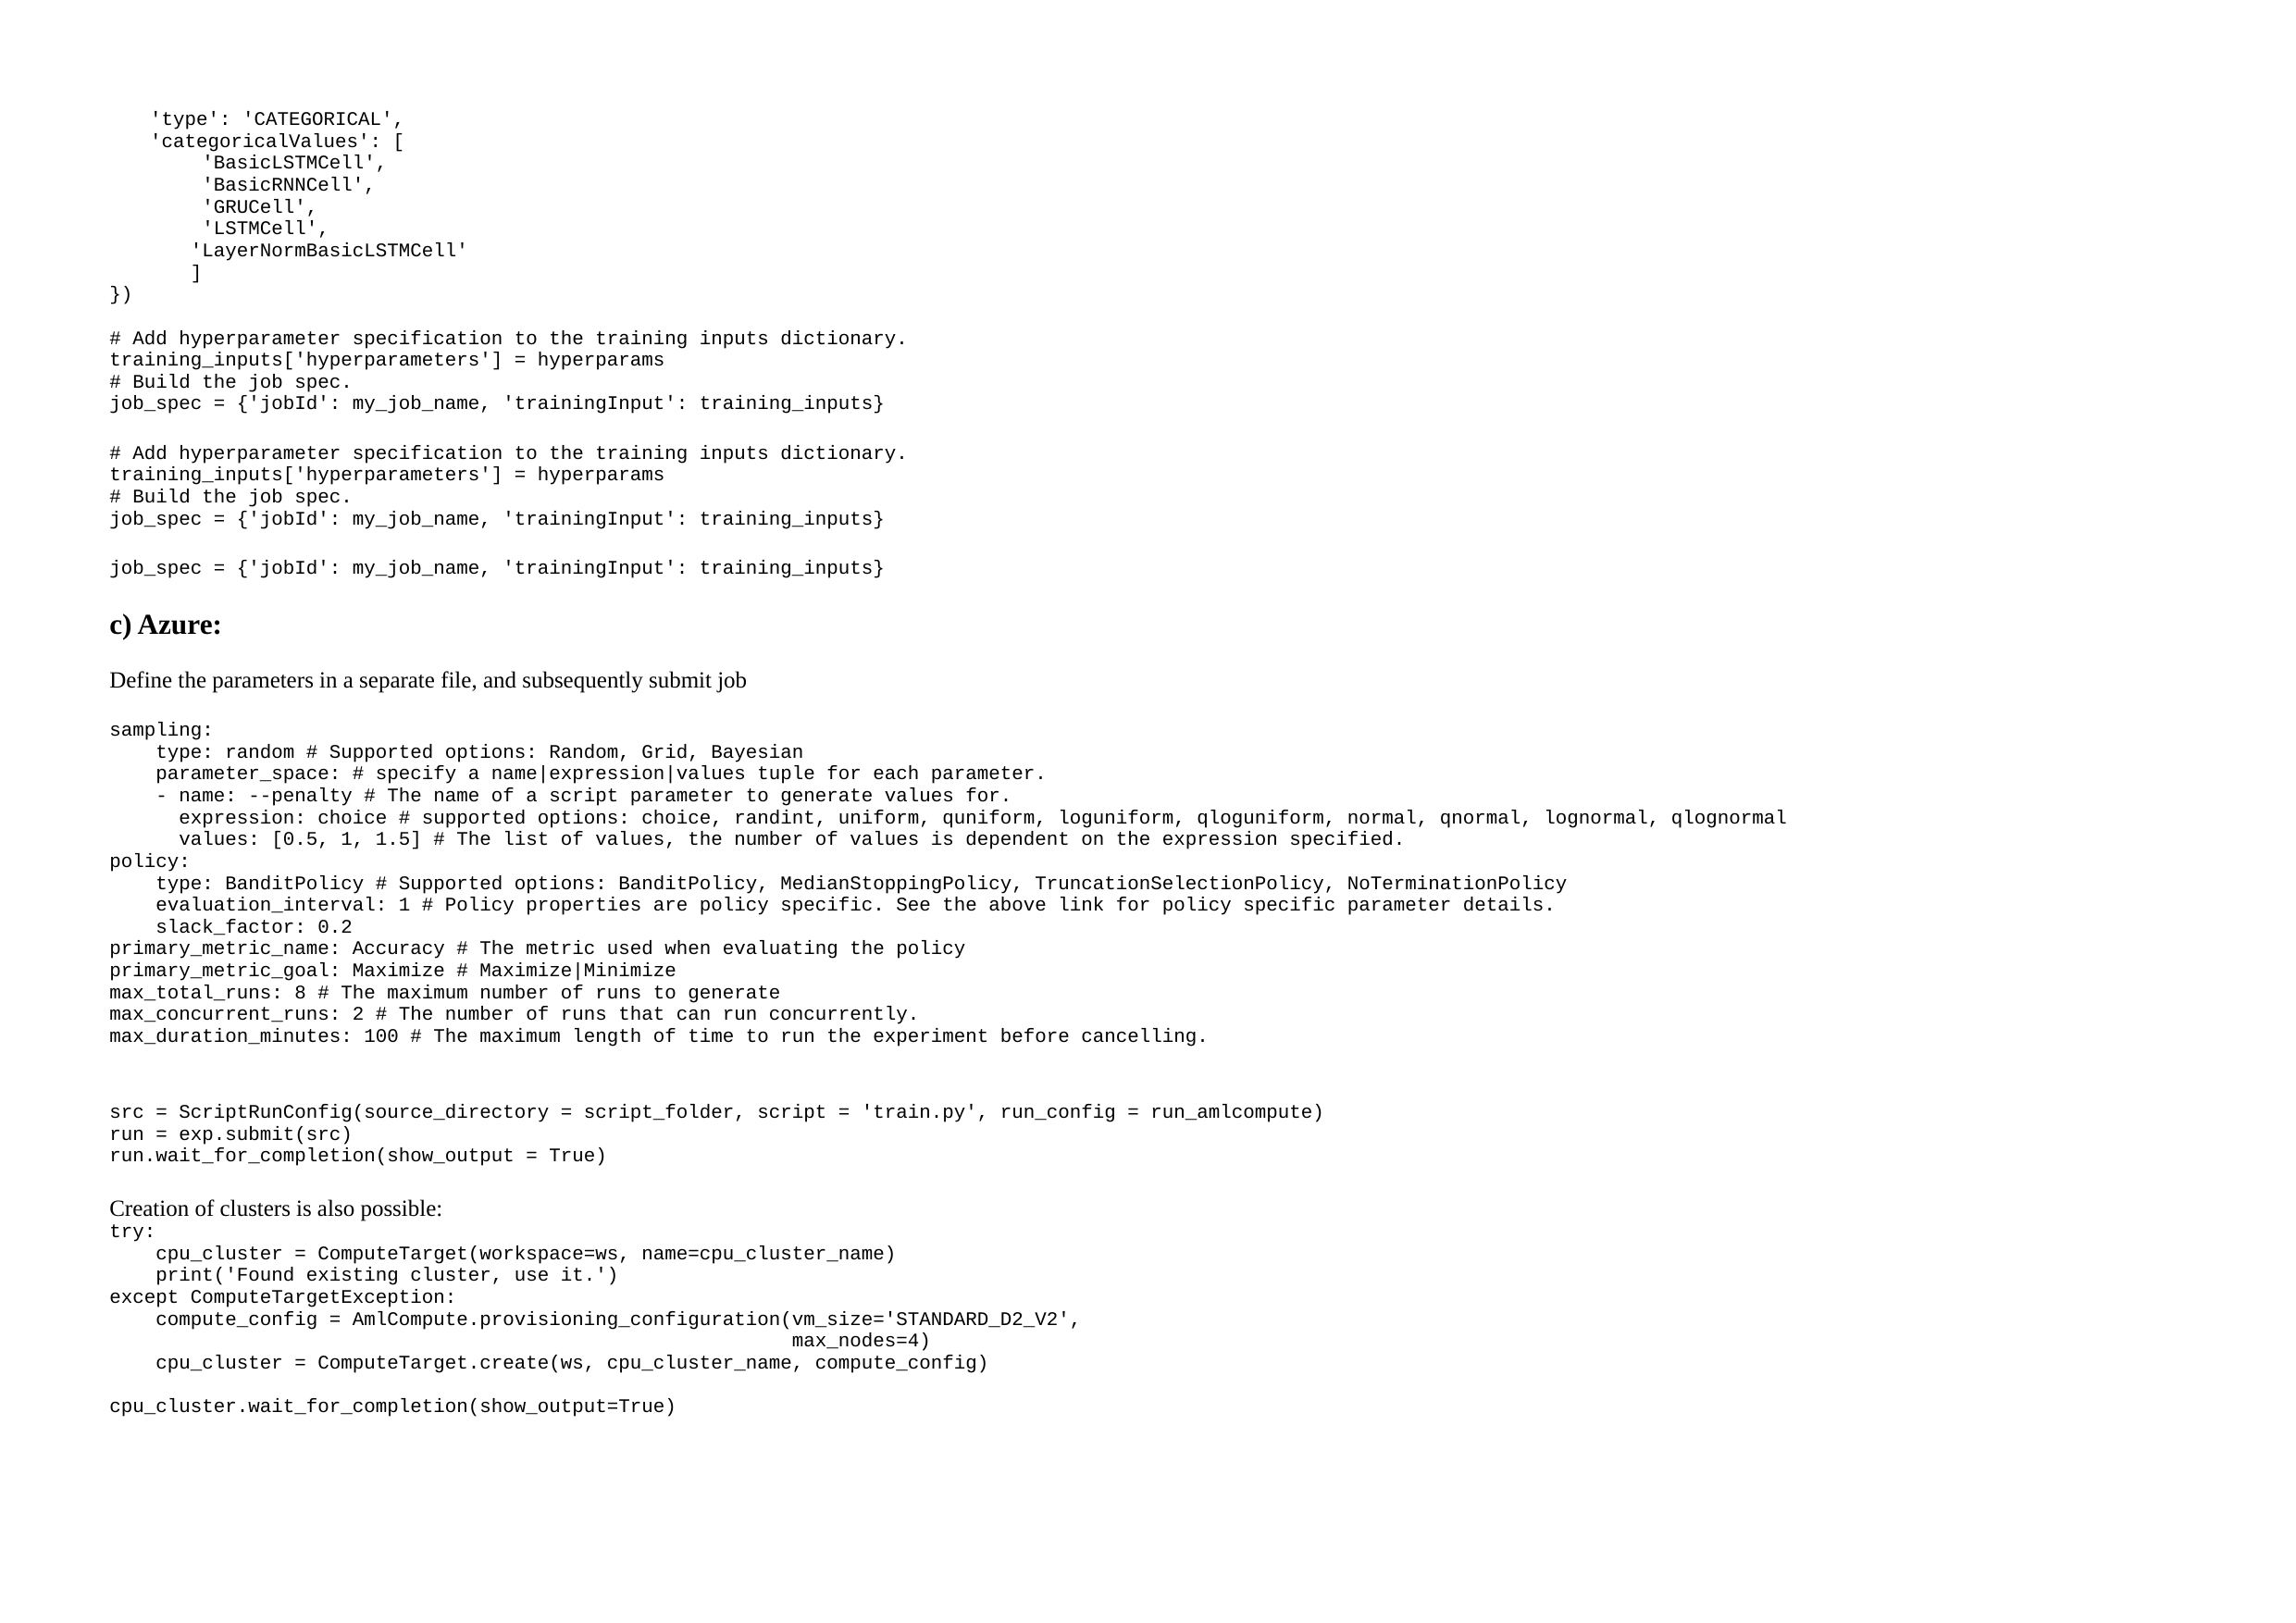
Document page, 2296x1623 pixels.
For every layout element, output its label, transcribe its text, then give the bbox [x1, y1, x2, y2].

text # Add hyperparameter specification to the training inputs dictionary. [109, 328, 2186, 350]
text run.wait_for_completion(show_output = True) [109, 1146, 2186, 1168]
text slack_factor: 0.2 [109, 917, 2186, 938]
text sampling: [109, 720, 2186, 742]
text training_inputs['hyperparameters'] = hyperparams [109, 350, 2186, 372]
text 'BasicLSTMCell', [109, 153, 2186, 175]
text 'type': 'CATEGORICAL', [109, 109, 2186, 131]
text primary_metric_name: Accuracy # The metric used when evaluating the policy [109, 938, 2186, 960]
text 'LayerNormBasicLSTMCell' [109, 241, 2186, 263]
text training_inputs['hyperparameters'] = hyperparams [109, 465, 2186, 487]
text parameter_space: # specify a name|expression|values tuple for each parameter. [109, 763, 2186, 786]
text run = exp.submit(src) [109, 1123, 2186, 1146]
text Creation of clusters is also possible: [109, 1195, 2186, 1221]
text 'categoricalValues': [ [109, 131, 2186, 153]
text except ComputeTargetException: [109, 1287, 2186, 1309]
text 'BasicRNNCell', [109, 175, 2186, 197]
text job_spec = {'jobId': my_job_name, 'trainingInput': training_inputs} [109, 394, 2186, 415]
text values: [0.5, 1, 1.5] # The list of values, the number of values is dependent on the expression specified. [109, 829, 2186, 851]
text max_concurrent_runs: 2 # The number of runs that can run concurrently. [109, 1004, 2186, 1026]
text job_spec = {'jobId': my_job_name, 'trainingInput': training_inputs} [109, 508, 2186, 530]
text primary_metric_goal: Maximize # Maximize|Minimize [109, 960, 2186, 983]
text c) Azure: [109, 607, 2186, 640]
text max_nodes=4) [109, 1331, 2186, 1353]
text }) [109, 284, 2186, 306]
text job_spec = {'jobId': my_job_name, 'trainingInput': training_inputs} [109, 558, 2186, 579]
text type: random # Supported options: Random, Grid, Bayesian [109, 742, 2186, 763]
text cpu_cluster = ComputeTarget(workspace=ws, name=cpu_cluster_name) [109, 1244, 2186, 1265]
text ] [109, 263, 2186, 284]
text type: BanditPolicy # Supported options: BanditPolicy, MedianStoppingPolicy, TruncationSelectionPolicy, NoTerminationPolicy [109, 873, 2186, 895]
text Define the parameters in a separate file, and subsequently submit job [109, 667, 2186, 693]
text print('Found existing cluster, use it.') [109, 1265, 2186, 1287]
text max_total_runs: 8 # The maximum number of runs to generate [109, 983, 2186, 1004]
text max_duration_minutes: 100 # The maximum length of time to run the experiment before cancelling. [109, 1026, 2186, 1048]
text # Add hyperparameter specification to the training inputs dictionary. [109, 443, 2186, 465]
text - name: --penalty # The name of a script parameter to generate values for. [109, 786, 2186, 808]
text evaluation_interval: 1 # Policy properties are policy specific. See the above link for policy specific parameter details. [109, 895, 2186, 917]
text # Build the job spec. [109, 372, 2186, 394]
text cpu_cluster = ComputeTarget.create(ws, cpu_cluster_name, compute_config) [109, 1353, 2186, 1375]
text try: [109, 1221, 2186, 1244]
text src = ScriptRunConfig(source_directory = script_folder, script = 'train.py', run_config = run_amlcompute) [109, 1102, 2186, 1123]
text cpu_cluster.wait_for_completion(show_output=True) [109, 1396, 2186, 1419]
text 'LSTMCell', [109, 218, 2186, 241]
text expression: choice # supported options: choice, randint, uniform, quniform, loguniform, qloguniform, normal, qnormal, lognormal, qlognormal [109, 808, 2186, 829]
text 'GRUCell', [109, 197, 2186, 218]
text policy: [109, 851, 2186, 873]
text compute_config = AmlCompute.provisioning_configuration(vm_size='STANDARD_D2_V2', [109, 1309, 2186, 1331]
text # Build the job spec. [109, 487, 2186, 508]
